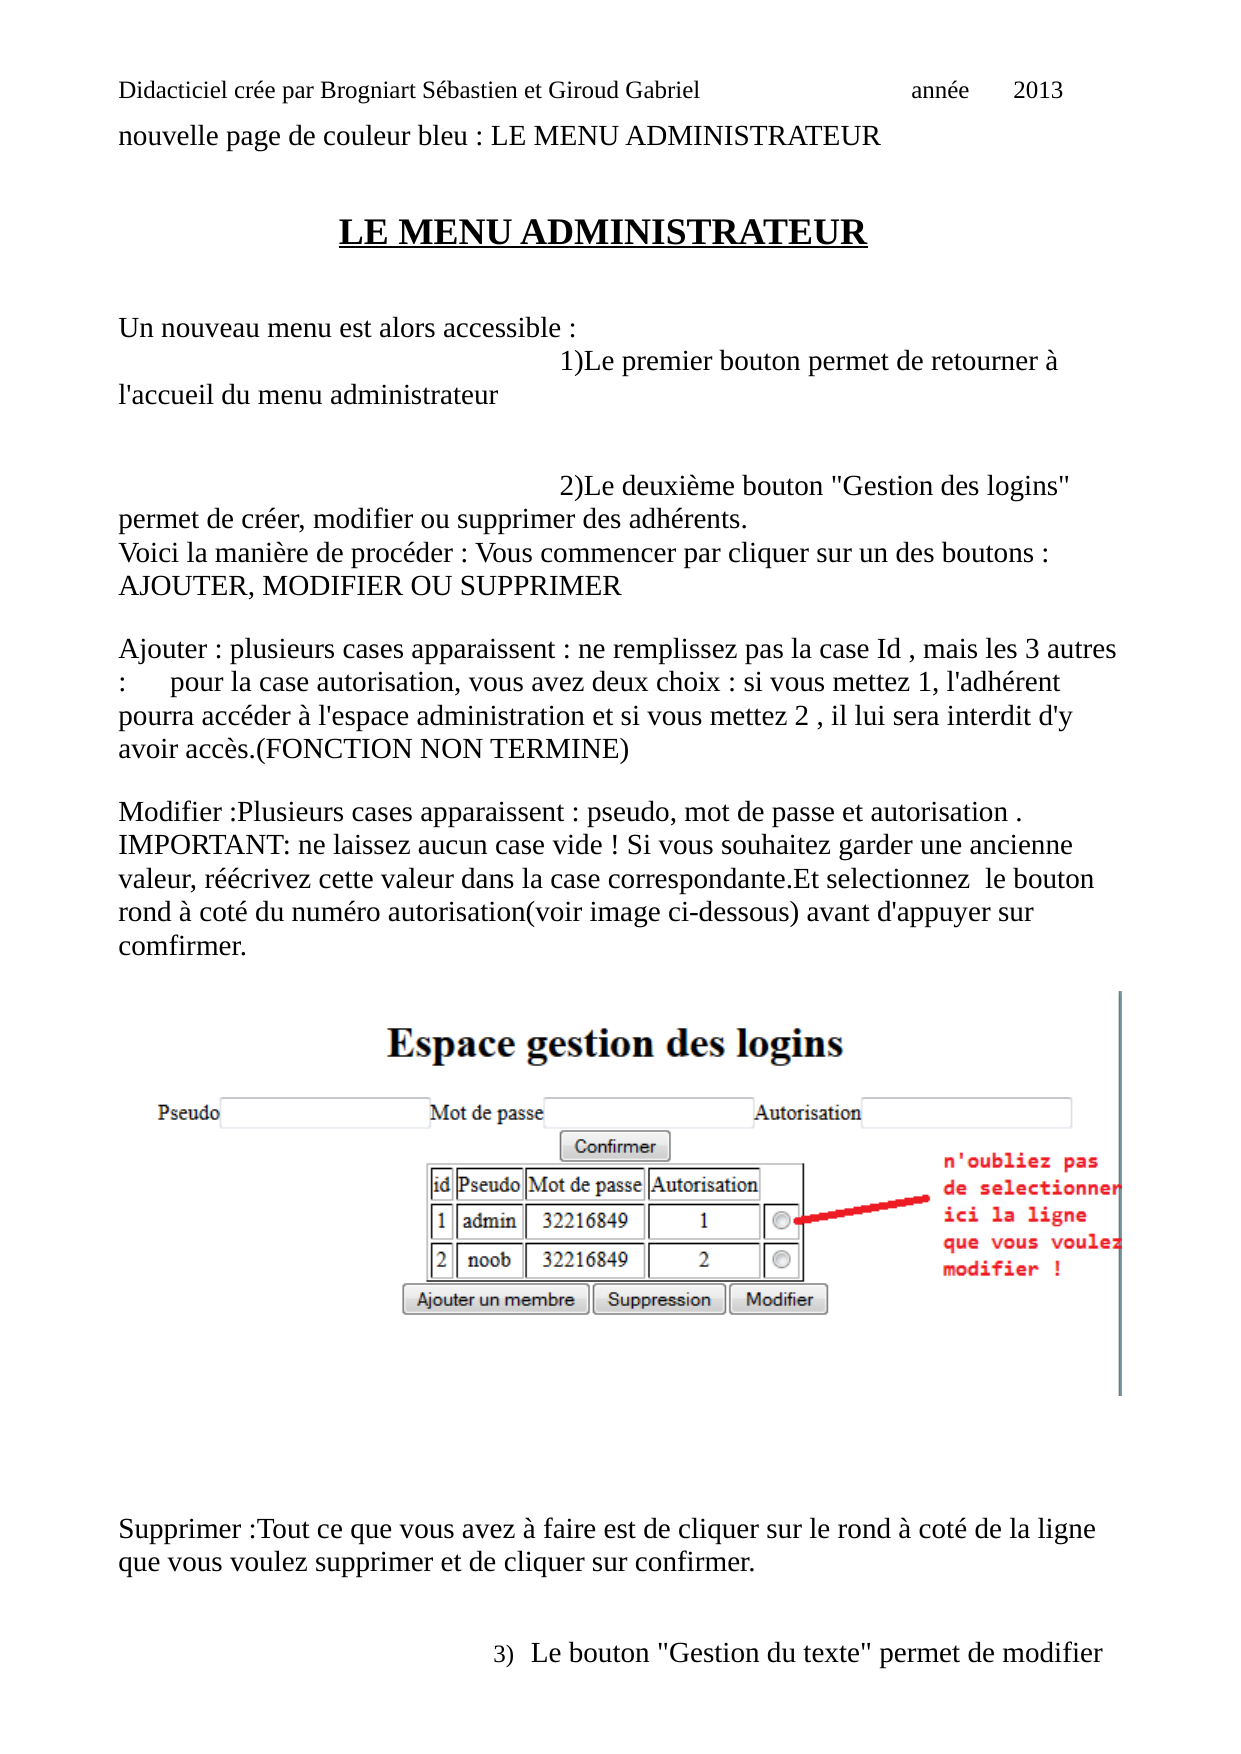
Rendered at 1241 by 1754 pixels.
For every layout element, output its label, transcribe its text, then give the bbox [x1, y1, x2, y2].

text Modifier :Plusieurs cases apparaissent : pseudo, mot de passe et autorisation . [118, 794, 1122, 827]
text LE MENU ADMINISTRATEUR [118, 209, 1122, 252]
text 2)Le deuxième bouton "Gestion des logins" permet de créer, modifier ou supprimer des adhérents. [118, 468, 1122, 535]
text Ajouter : plusieurs cases apparaissent : ne remplissez pas la case Id , mais les 3 autres : pour la case autorisation, vous avez deux choix : si vous mettez 1, l'adhérent pourra accéder à l'espace administration et si vous mettez 2 , il lui sera interdit d'y avoir accès.(FONCTION NON TERMINE) [118, 631, 1122, 765]
text Un nouveau menu est alors accessible : [118, 310, 1122, 343]
text Supprimer :Tout ce que vous avez à faire est de cliquer sur le rond à coté de la ligne que vous voulez supprimer et de cliquer sur confirmer. [118, 1511, 1122, 1578]
text nouvelle page de couleur bleu : LE MENU ADMINISTRATEUR [118, 118, 1122, 152]
list Le bouton "Gestion du texte" permet de modifier [493, 1636, 1122, 1669]
text IMPORTANT: ne laissez aucun case vide ! Si vous souhaitez garder une ancienne valeur, réécrivez cette valeur dans la case correspondante.Et selectionnez le bouton rond à coté du numéro autorisation(voir image ci-dessous) avant d'appuyer sur comfirmer. [118, 827, 1122, 961]
picture [118, 991, 1122, 1396]
text Voici la manière de procéder : Vous commencer par cliquer sur un des boutons : AJOUTER, MODIFIER OU SUPPRIMER [118, 535, 1122, 602]
text 1)Le premier bouton permet de retourner à l'accueil du menu administrateur [118, 343, 1122, 410]
